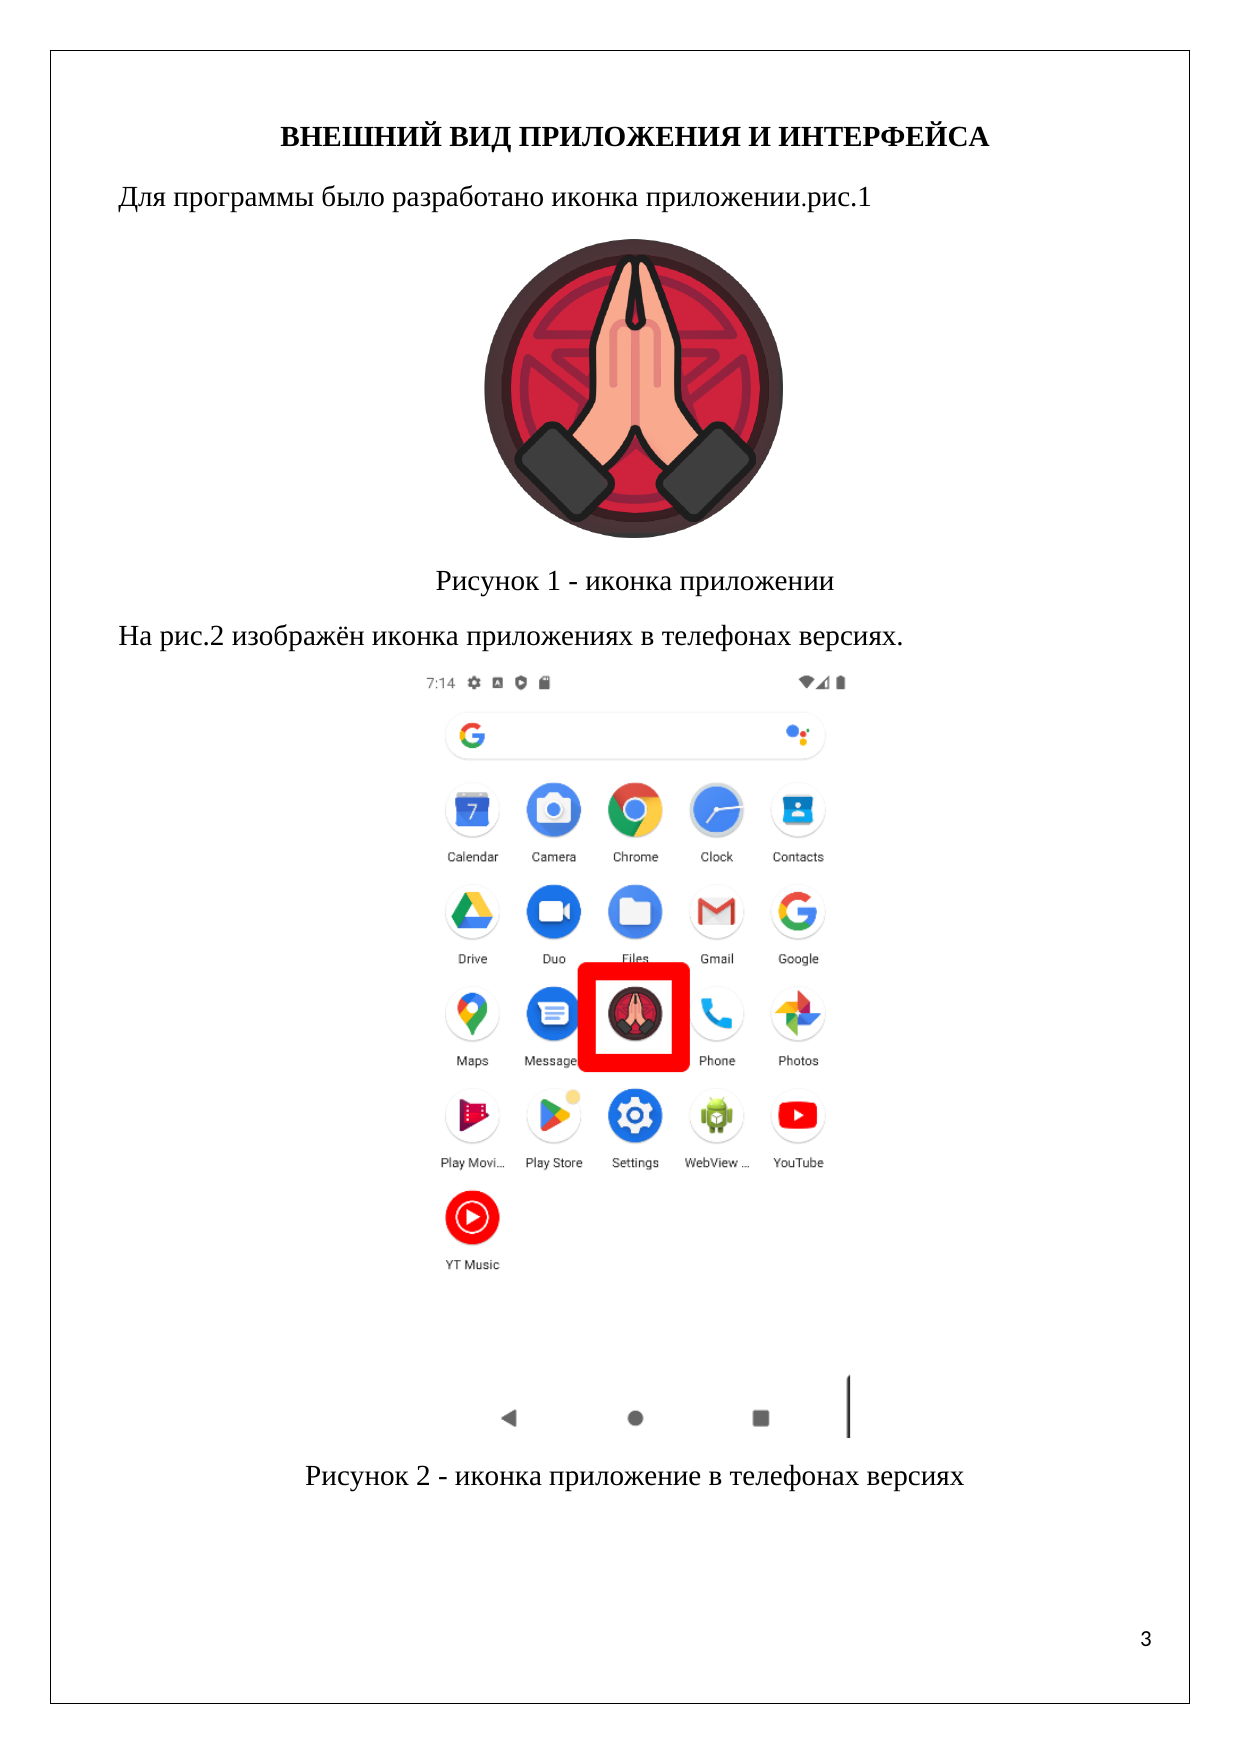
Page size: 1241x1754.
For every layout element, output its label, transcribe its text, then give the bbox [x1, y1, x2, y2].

text Для программы было разработано иконка приложении.рис.1 [118, 179, 1152, 213]
text На рис.2 изображён иконка приложениях в телефонах версиях. [118, 618, 1152, 651]
subtitle ВНЕШНИЙ ВИД ПРИЛОЖЕНИЯ И ИНТЕРФЕЙСА [118, 119, 1152, 152]
text Рисунок 1 - иконка приложении [118, 563, 1152, 597]
text Рисунок 2 - иконка приложение в телефонах версиях [118, 1458, 1152, 1492]
